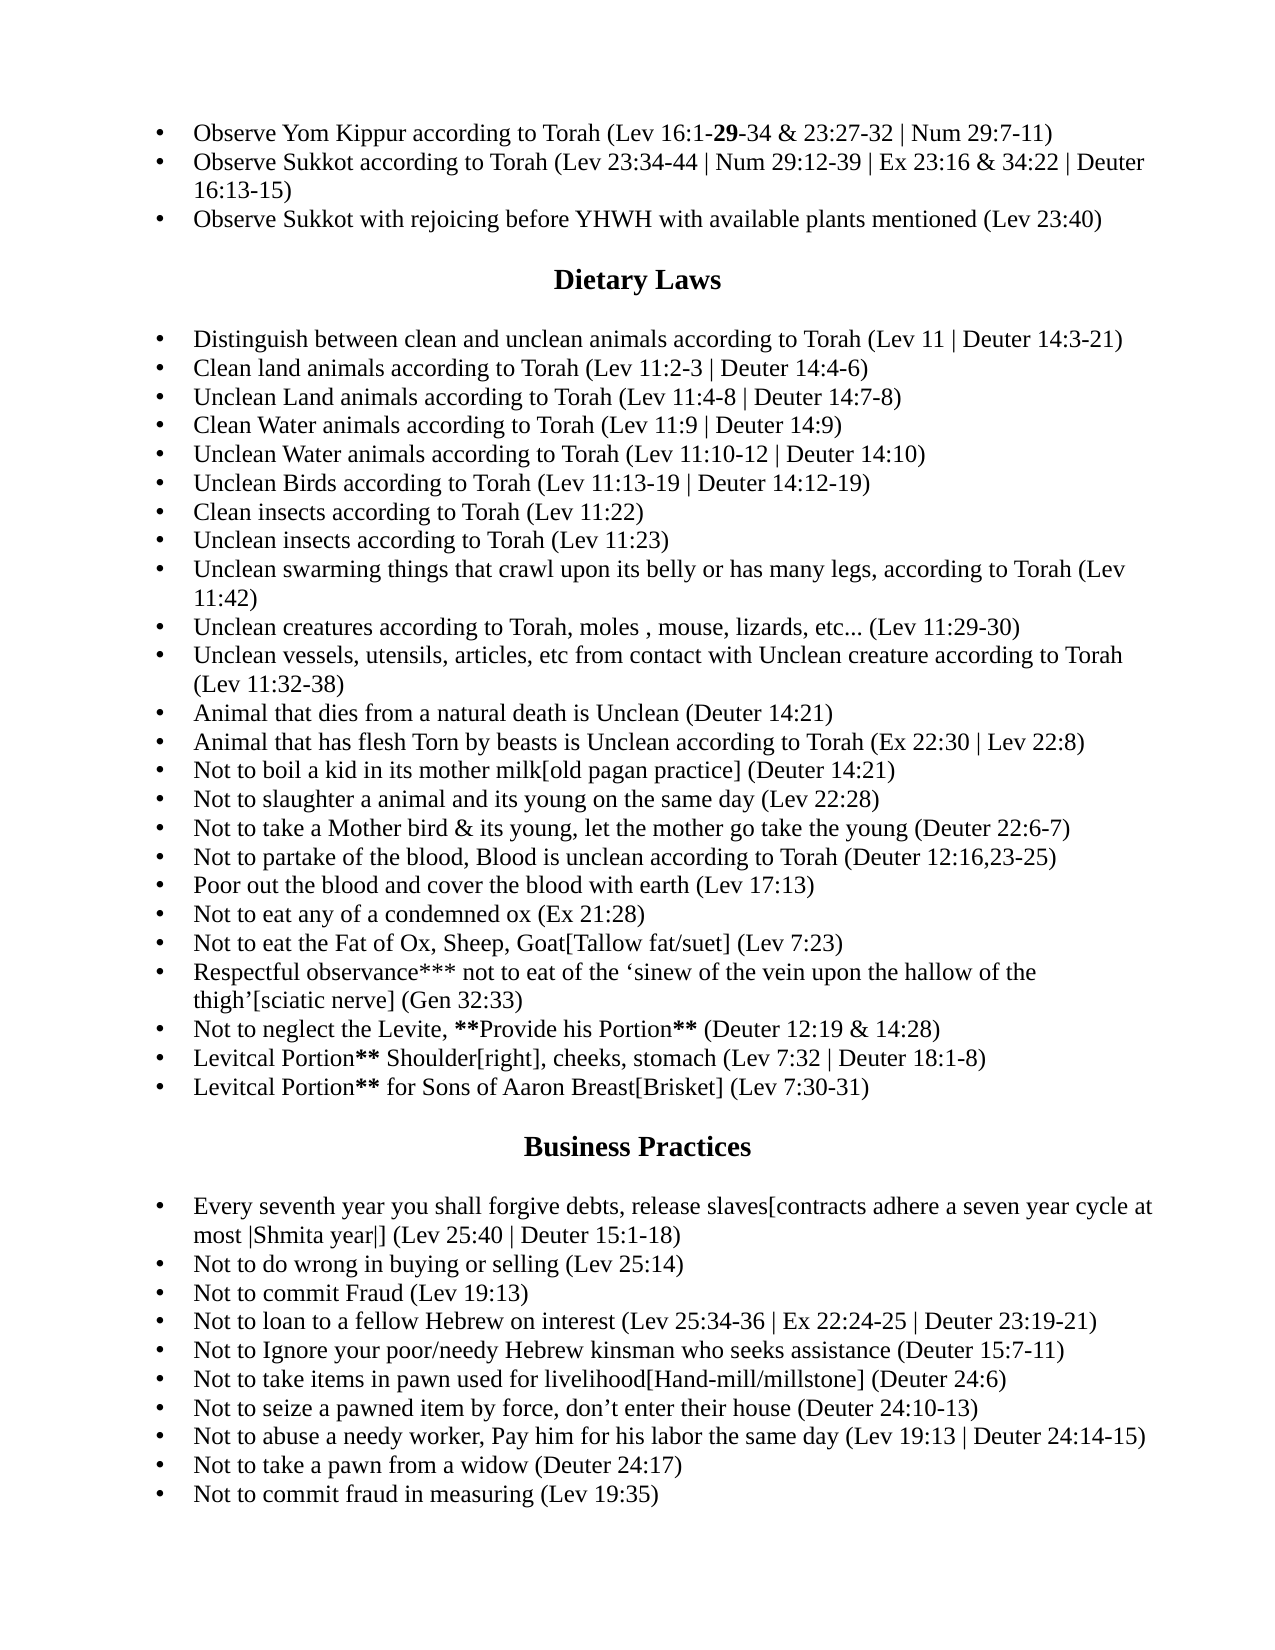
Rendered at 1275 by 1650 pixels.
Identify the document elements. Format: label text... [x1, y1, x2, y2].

list Unclean creatures according to Torah, moles , mouse, lizards, etc... (Lev 11:29-30) [156, 612, 1157, 640]
list Unclean Land animals according to Torah (Lev 11:4-8 | Deuter 14:7-8) [156, 382, 1157, 410]
list Levitcal Portion** for Sons of Aaron Breast[Brisket] (Lev 7:30-31) [156, 1072, 1157, 1100]
list Not to do wrong in buying or selling (Lev 25:14) [156, 1249, 1157, 1278]
list Observe Yom Kippur according to Torah (Lev 16:1-29-34 & 23:27-32 | Num 29:7-11) [156, 118, 1157, 147]
list Not to boil a kid in its mother milk[old pagan practice] (Deuter 14:21) [156, 755, 1157, 784]
list Not to eat the Fat of Ox, Sheep, Goat[Tallow fat/suet] (Lev 7:23) [156, 928, 1157, 957]
list Animal that has flesh Torn by beasts is Unclean according to Torah (Ex 22:30 | Lev 22:8) [156, 727, 1157, 755]
list Not to take a pawn from a widow (Deuter 24:17) [156, 1450, 1157, 1479]
list Animal that dies from a natural death is Unclean (Deuter 14:21) [156, 698, 1157, 727]
list Not to partake of the blood, Blood is unclean according to Torah (Deuter 12:16,23-25) [156, 842, 1157, 870]
text Business Practices [118, 1129, 1157, 1163]
list Unclean vessels, utensils, articles, etc from contact with Unclean creature according to Torah (Lev 11:32-38) [156, 640, 1157, 698]
list Distinguish between clean and unclean animals according to Torah (Lev 11 | Deuter 14:3-21) [156, 324, 1157, 353]
text Dietary Laws [118, 262, 1157, 295]
list Not to commit fraud in measuring (Lev 19:35) [156, 1479, 1157, 1508]
list Not to eat any of a condemned ox (Ex 21:28) [156, 899, 1157, 928]
list Not to neglect the Levite, **Provide his Portion** (Deuter 12:19 & 14:28) [156, 1014, 1157, 1043]
list Every seventh year you shall forgive debts, release slaves[contracts adhere a seven year cycle at most |Shmita year|] (Lev 25:40 | Deuter 15:1-18) [156, 1191, 1157, 1249]
list Levitcal Portion** Shoulder[right], cheeks, stomach (Lev 7:32 | Deuter 18:1-8) [156, 1043, 1157, 1072]
list Not to loan to a fellow Hebrew on interest (Lev 25:34-36 | Ex 22:24-25 | Deuter 23:19-21) [156, 1306, 1157, 1335]
list Not to commit Fraud (Lev 19:13) [156, 1278, 1157, 1306]
list Unclean Birds according to Torah (Lev 11:13-19 | Deuter 14:12-19) [156, 468, 1157, 497]
list Unclean swarming things that crawl upon its belly or has many legs, according to Torah (Lev 11:42) [156, 554, 1157, 612]
list Clean Water animals according to Torah (Lev 11:9 | Deuter 14:9) [156, 410, 1157, 439]
list Observe Sukkot according to Torah (Lev 23:34-44 | Num 29:12-39 | Ex 23:16 & 34:22 | Deuter 16:13-15) [156, 147, 1157, 204]
list Not to slaughter a animal and its young on the same day (Lev 22:28) [156, 784, 1157, 813]
list Not to Ignore your poor/needy Hebrew kinsman who seeks assistance (Deuter 15:7-11) [156, 1335, 1157, 1364]
list Poor out the blood and cover the blood with earth (Lev 17:13) [156, 870, 1157, 899]
list Clean insects according to Torah (Lev 11:22) [156, 497, 1157, 525]
list Not to seize a pawned item by force, don’t enter their house (Deuter 24:10-13) [156, 1393, 1157, 1421]
list Not to abuse a needy worker, Pay him for his labor the same day (Lev 19:13 | Deuter 24:14-15) [156, 1421, 1157, 1450]
list Observe Sukkot with rejoicing before YHWH with available plants mentioned (Lev 23:40) [156, 204, 1157, 233]
list Not to take a Mother bird & its young, let the mother go take the young (Deuter 22:6-7) [156, 813, 1157, 842]
list Unclean Water animals according to Torah (Lev 11:10-12 | Deuter 14:10) [156, 439, 1157, 468]
list Clean land animals according to Torah (Lev 11:2-3 | Deuter 14:4-6) [156, 353, 1157, 382]
list Unclean insects according to Torah (Lev 11:23) [156, 525, 1157, 554]
list Not to take items in pawn used for livelihood[Hand-mill/millstone] (Deuter 24:6) [156, 1364, 1157, 1393]
list Respectful observance*** not to eat of the ‘sinew of the vein upon the hallow of the thigh’[sciatic nerve] (Gen 32:33) [156, 957, 1157, 1014]
